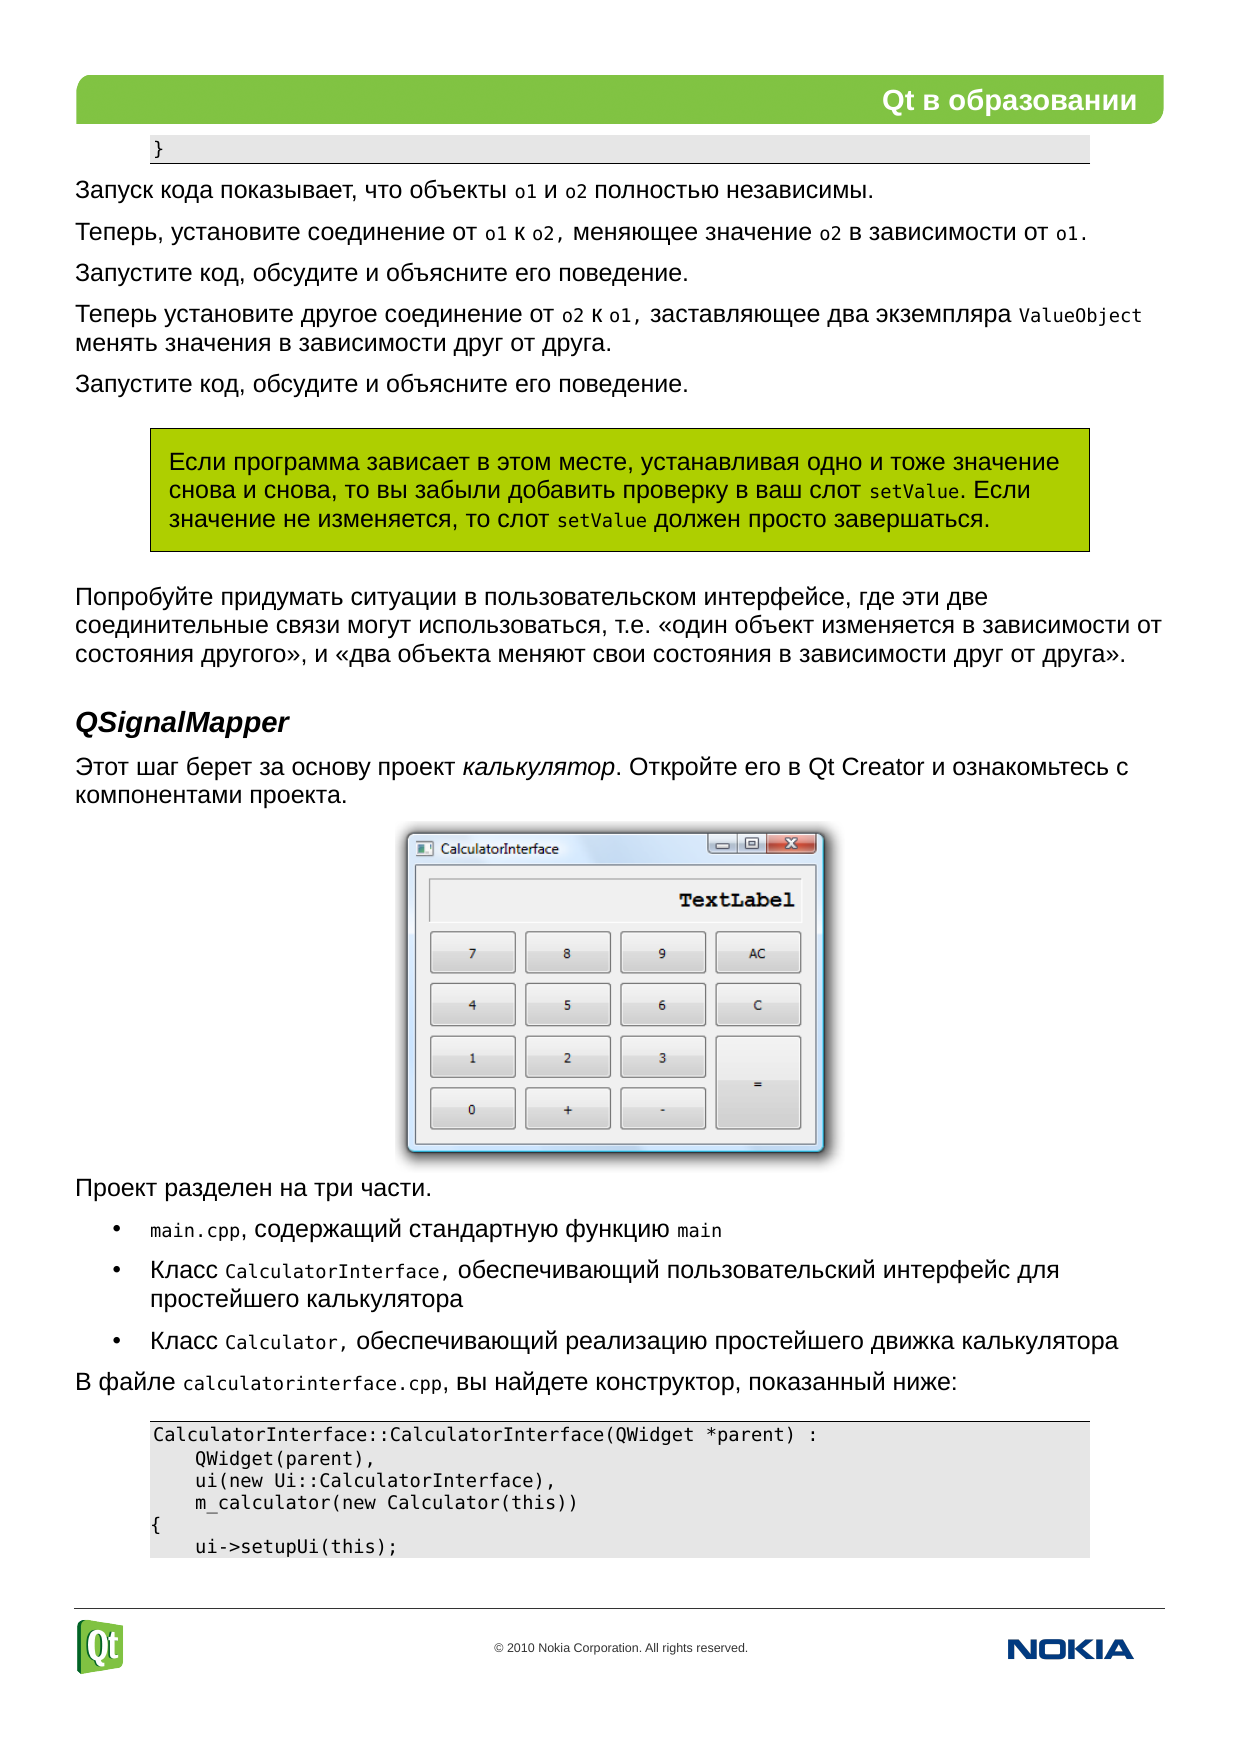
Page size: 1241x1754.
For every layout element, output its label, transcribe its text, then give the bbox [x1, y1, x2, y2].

text m_calculator(new Calculator(this)) [150, 1492, 1090, 1514]
text Теперь установите другое соединение от o2 к o1, заставляющее два экземпляра ValueObject менять значения в зависимости друг от друга. [75, 299, 1165, 356]
text В файле calculatorinterface.cpp, вы найдете конструктор, показанный ниже: [75, 1367, 1165, 1396]
picture [73, 1615, 127, 1679]
picture [395, 821, 845, 1173]
text Проект разделен на три части. [75, 822, 1165, 1202]
text Запуск кода показывает, что объекты o1 и o2 полностью независимы. [75, 175, 1165, 204]
text CalculatorInterface::CalculatorInterface(QWidget *parent) : [150, 1422, 1090, 1448]
text ui->setupUi(this); [150, 1536, 1090, 1558]
text Попробуйте придумать ситуации в пользовательском интерфейсе, где эти две соединительные связи могут использоваться, т.е. «один объект изменяется в зависимости от состояния другого», и «два объекта меняют свои состояния в зависимости друг от друга». [75, 582, 1165, 668]
list Класс Calculator, обеспечивающий реализацию простейшего движка калькулятора [112, 1326, 1165, 1354]
picture [76, 75, 1164, 124]
text Запустите код, обсудите и объясните его поведение. [75, 258, 1165, 286]
text Теперь, установите соединение от o1 к o2, меняющее значение o2 в зависимости от o1. [75, 216, 1165, 245]
text } [150, 135, 1090, 163]
text ui(new Ui::CalculatorInterface), [150, 1470, 1090, 1492]
list Класс CalculatorInterface, обеспечивающий пользовательский интерфейс для простейшего калькулятора [112, 1256, 1165, 1313]
text Если программа зависает в этом месте, устанавливая одно и тоже значение снова и снова, то вы забыли добавить проверку в ваш слот setValue. Если значение не изменяется, то слот setValue должен просто завершаться. [151, 429, 1089, 551]
list main.cpp, содержащий стандартную функцию main [112, 1214, 1165, 1243]
text Этот шаг берет за основу проект калькулятор. Откройте его в Qt Creator и ознакомьтесь с компонентами проекта. [75, 752, 1165, 809]
picture [978, 1610, 1164, 1688]
subtitle QSignalMapper [75, 706, 1165, 739]
text { [150, 1514, 1090, 1536]
text Запустите код, обсудите и объясните его поведение. [75, 369, 1165, 398]
text QWidget(parent), [150, 1448, 1090, 1470]
